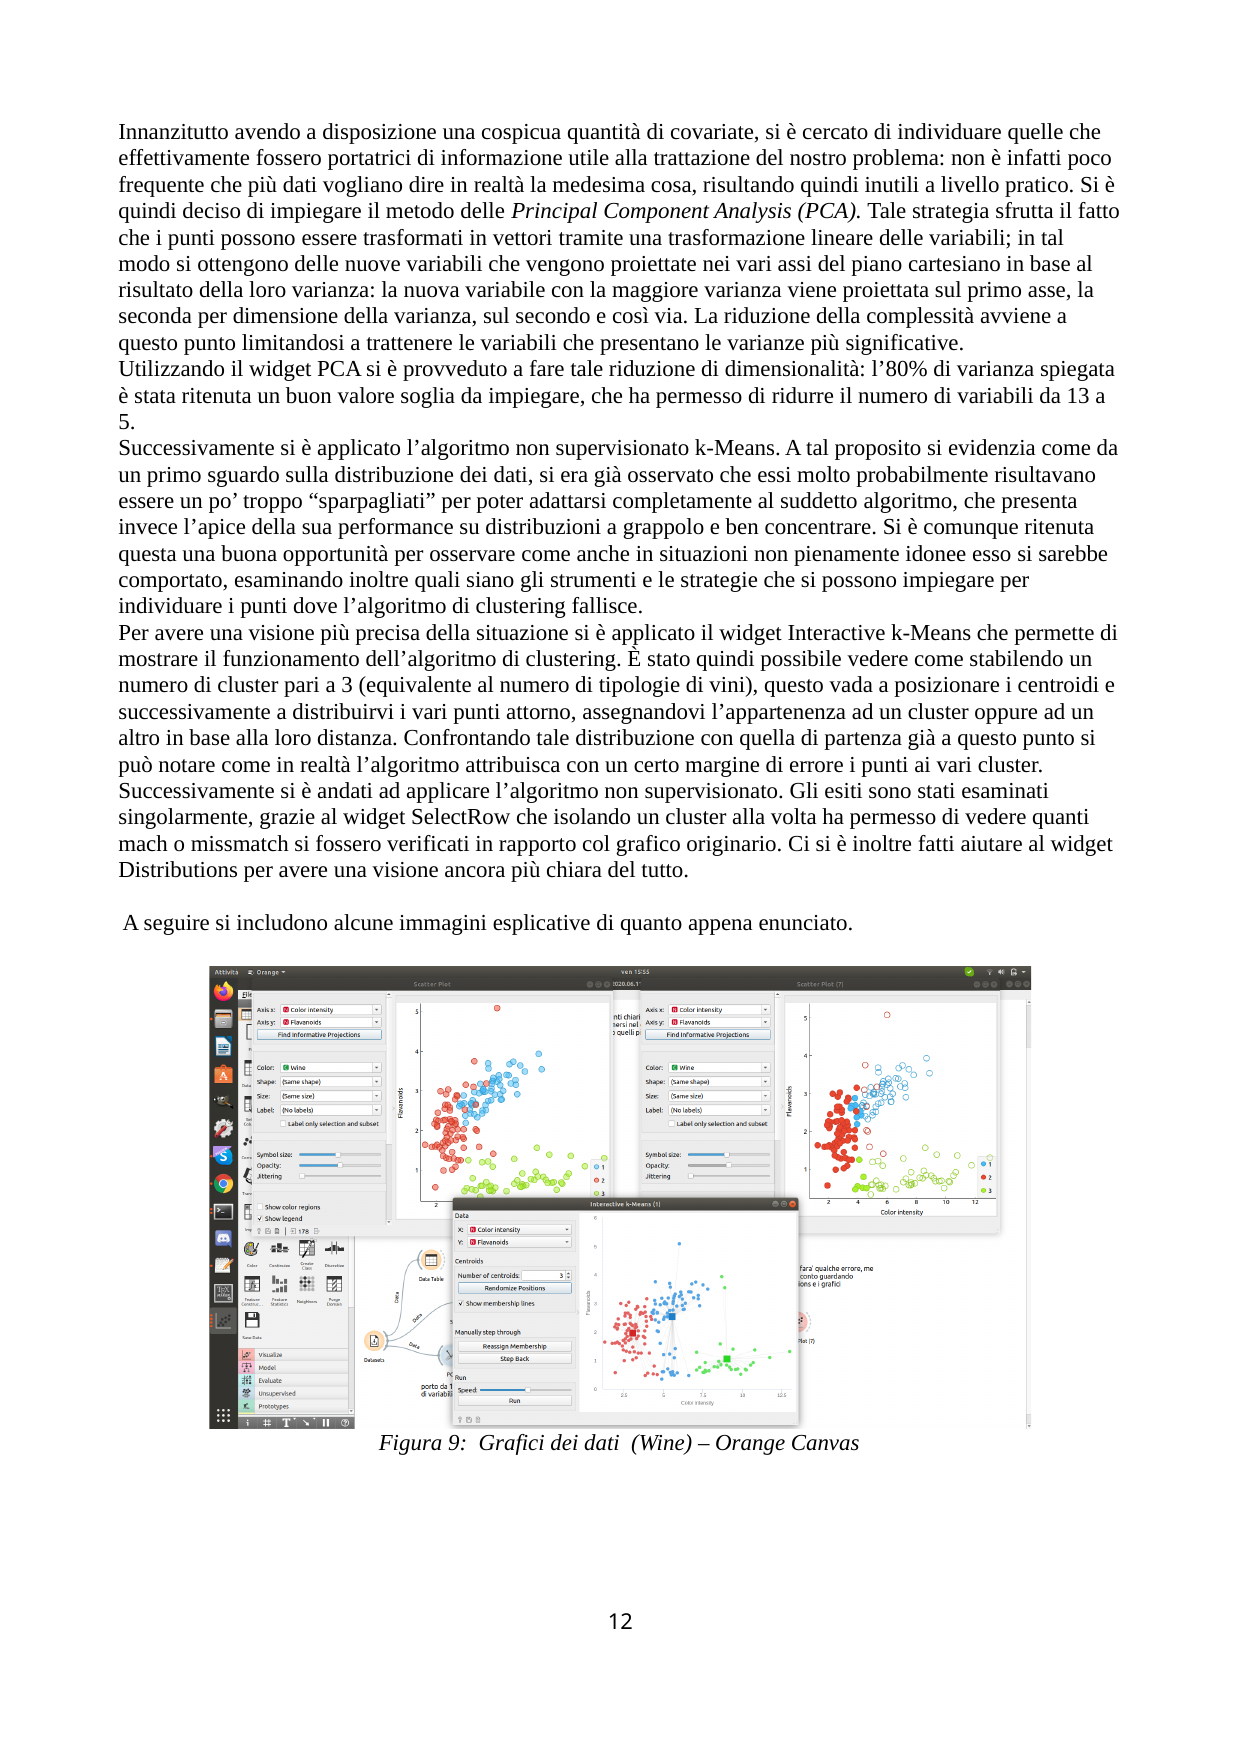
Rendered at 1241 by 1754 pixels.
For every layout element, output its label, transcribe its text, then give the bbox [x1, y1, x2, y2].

text Figura 9: Grafici dei dati (Wine) – Orange Canvas [118, 966, 1122, 1455]
text Innanzitutto avendo a disposizione una cospicua quantità di covariate, si è cercato di individuare quelle che effettivamente fossero portatrici di informazione utile alla trattazione del nostro problema: non è infatti poco frequente che più dati vogliano dire in realtà la medesima cosa, risultando quindi inutili a livello pratico. Si è quindi deciso di impiegare il metodo delle Principal Component Analysis (PCA). Tale strategia sfrutta il fatto che i punti possono essere trasformati in vettori tramite una trasformazione lineare delle variabili; in tal modo si ottengono delle nuove variabili che vengono proiettate nei vari assi del piano cartesiano in base al risultato della loro varianza: la nuova variabile con la maggiore varianza viene proiettata sul primo asse, la seconda per dimensione della varianza, sul secondo e così via. La riduzione della complessità avviene a questo punto limitandosi a trattenere le variabili che presentano le varianze più significative. [118, 118, 1122, 355]
text Successivamente si è andati ad applicare l’algoritmo non supervisionato. Gli esiti sono stati esaminati singolarmente, grazie al widget SelectRow che isolando un cluster alla volta ha permesso di vedere quanti mach o missmatch si fossero verificati in rapporto col grafico originario. Ci si è inoltre fatti aiutare al widget Distributions per avere una visione ancora più chiara del tutto. [118, 777, 1122, 882]
text Utilizzando il widget PCA si è provveduto a fare tale riduzione di dimensionalità: l’80% di varianza spiegata è stata ritenuta un buon valore soglia da impiegare, che ha permesso di ridurre il numero di variabili da 13 a 5. [118, 355, 1122, 434]
text Successivamente si è applicato l’algoritmo non supervisionato k-Means. A tal proposito si evidenzia come da un primo sguardo sulla distribuzione dei dati, si era già osservato che essi molto probabilmente risultavano essere un po’ troppo “sparpagliati” per poter adattarsi completamente al suddetto algoritmo, che presenta invece l’apice della sua performance su distribuzioni a grappolo e ben concentrare. Si è comunque ritenuta questa una buona opportunità per osservare come anche in situazioni non pienamente idonee esso si sarebbe comportato, esaminando inoltre quali siano gli strumenti e le strategie che si possono impiegare per individuare i punti dove l’algoritmo di clustering fallisce. [118, 434, 1122, 619]
text Per avere una visione più precisa della situazione si è applicato il widget Interactive k-Means che permette di mostrare il funzionamento dell’algoritmo di clustering. È stato quindi possibile vedere come stabilendo un numero di cluster pari a 3 (equivalente al numero di tipologie di vini), questo vada a posizionare i centroidi e successivamente a distribuirvi i vari punti attorno, assegnandovi l’appartenenza ad un cluster oppure ad un altro in base alla loro distanza. Confrontando tale distribuzione con quella di partenza già a questo punto si può notare come in realtà l’algoritmo attribuisca con un certo margine di errore i punti ai vari cluster. [118, 619, 1122, 777]
picture [209, 966, 1032, 1429]
text A seguire si includono alcune immagini esplicative di quanto appena enunciato. [118, 909, 1122, 935]
